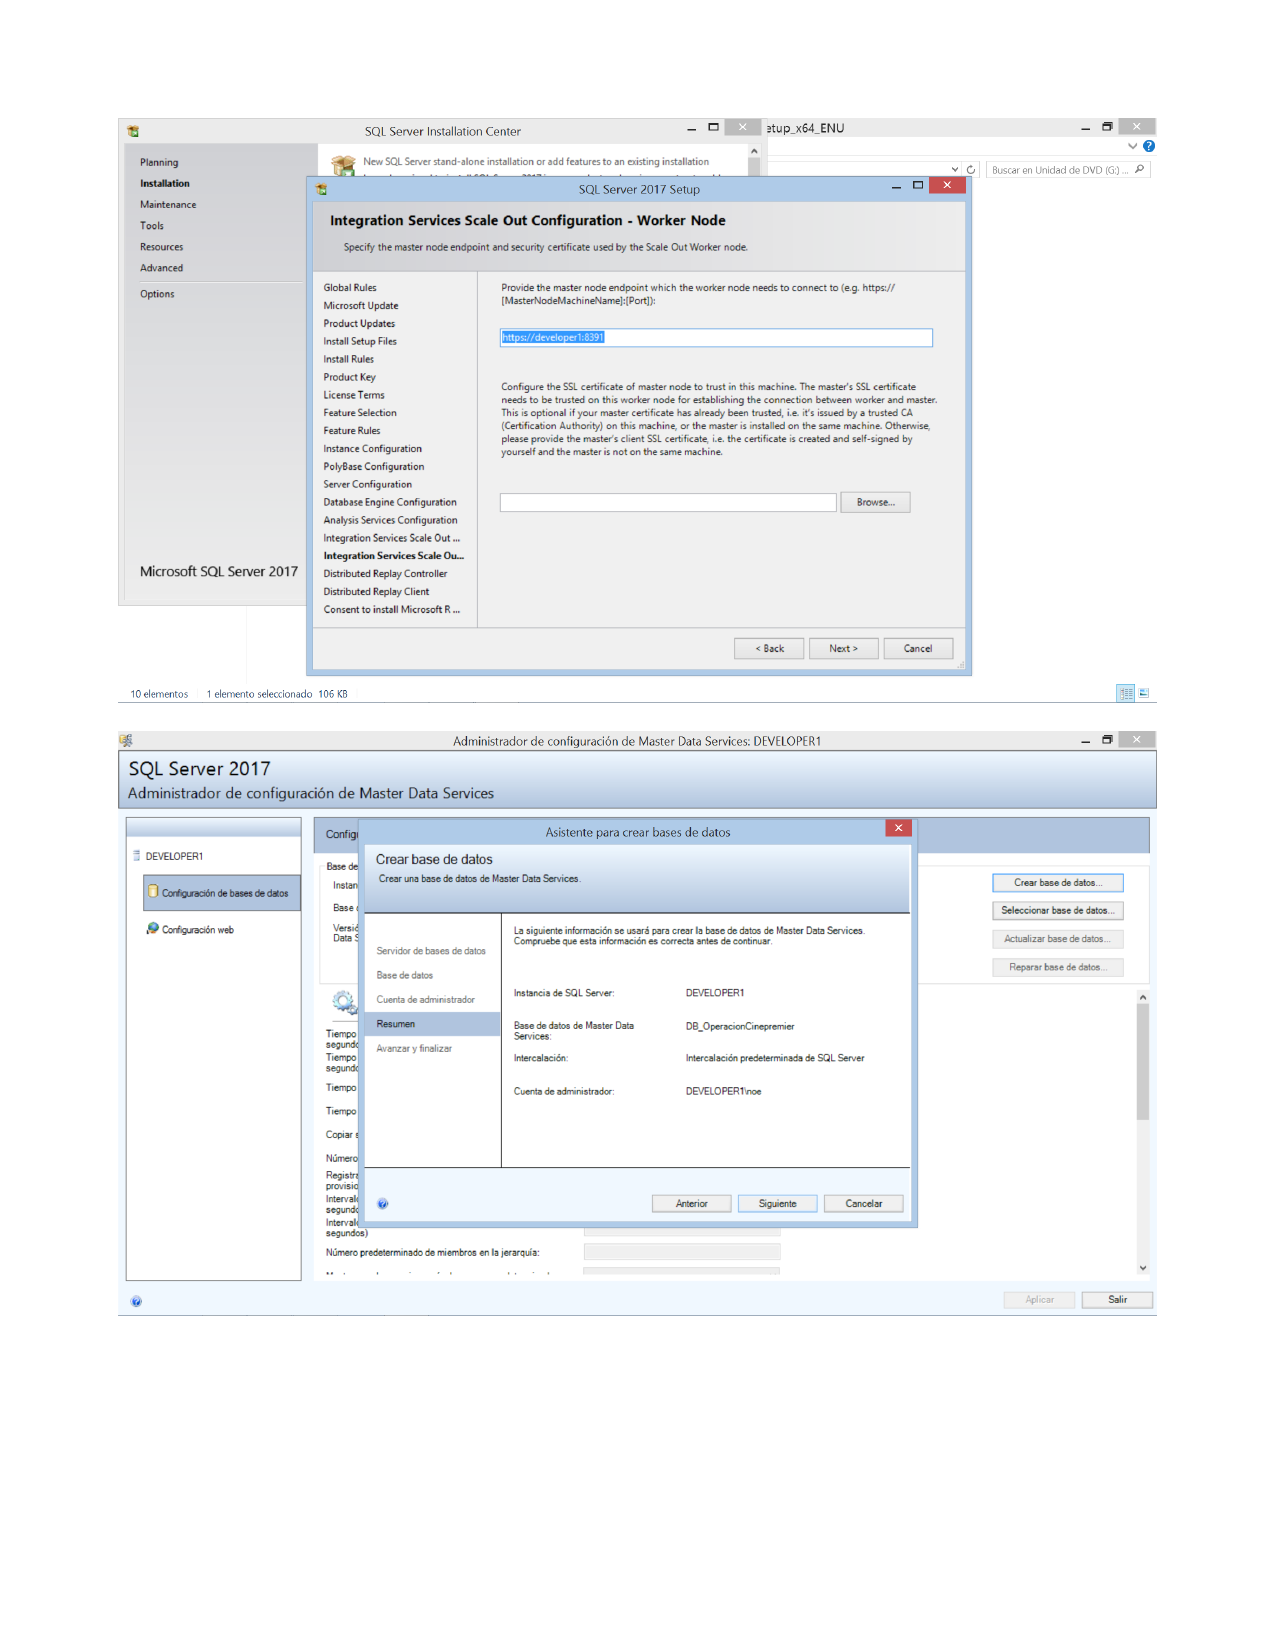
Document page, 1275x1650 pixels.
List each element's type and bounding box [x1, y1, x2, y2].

picture [118, 731, 1157, 1316]
picture [118, 118, 1157, 703]
